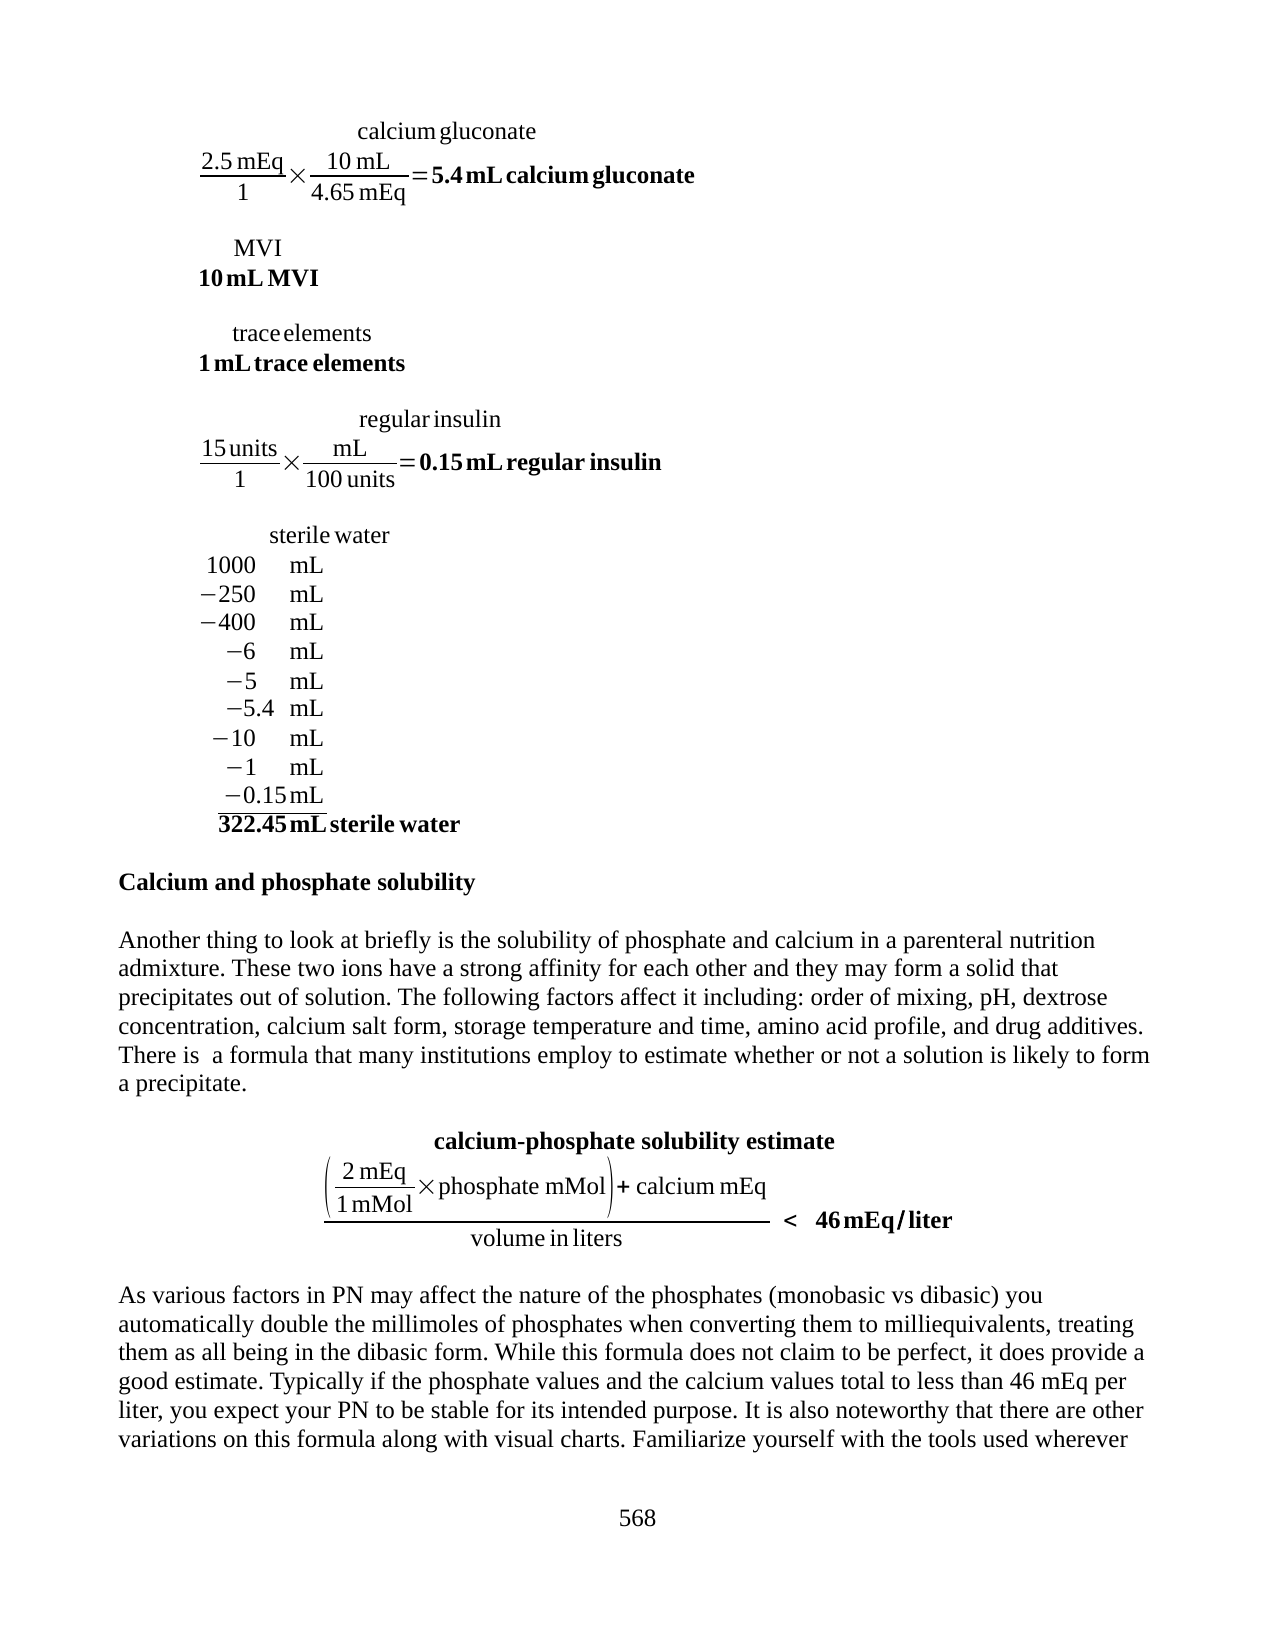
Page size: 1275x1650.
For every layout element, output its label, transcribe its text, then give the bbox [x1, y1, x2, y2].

text Calcium and phosphate solubility [118, 867, 1157, 896]
text As various factors in PN may affect the nature of the phosphates (monobasic vs dibasic) you automatically double the millimoles of phosphates when converting them to milliequivalents, treating them as all being in the dibasic form. While this formula does not claim to be perfect, it does provide a good estimate. Typically if the phosphate values and the calcium values total to less than 46 mEq per liter, you expect your PN to be stable for its intended purpose. It is also noteworthy that there are other variations on this formula along with visual charts. Familiarize yourself with the tools used wherever [118, 1280, 1157, 1452]
text calcium-phosphate solubility estimate [118, 1126, 1157, 1155]
text Another thing to look at briefly is the solubility of phosphate and calcium in a parenteral nutrition admixture. These two ions have a strong affinity for each other and they may form a solid that precipitates out of solution. The following factors affect it including: order of mixing, pH, dextrose concentration, calcium salt form, storage temperature and time, amino acid profile, and drug additives. There is a formula that many institutions employ to estimate whether or not a solution is likely to form a precipitate. [118, 925, 1157, 1097]
